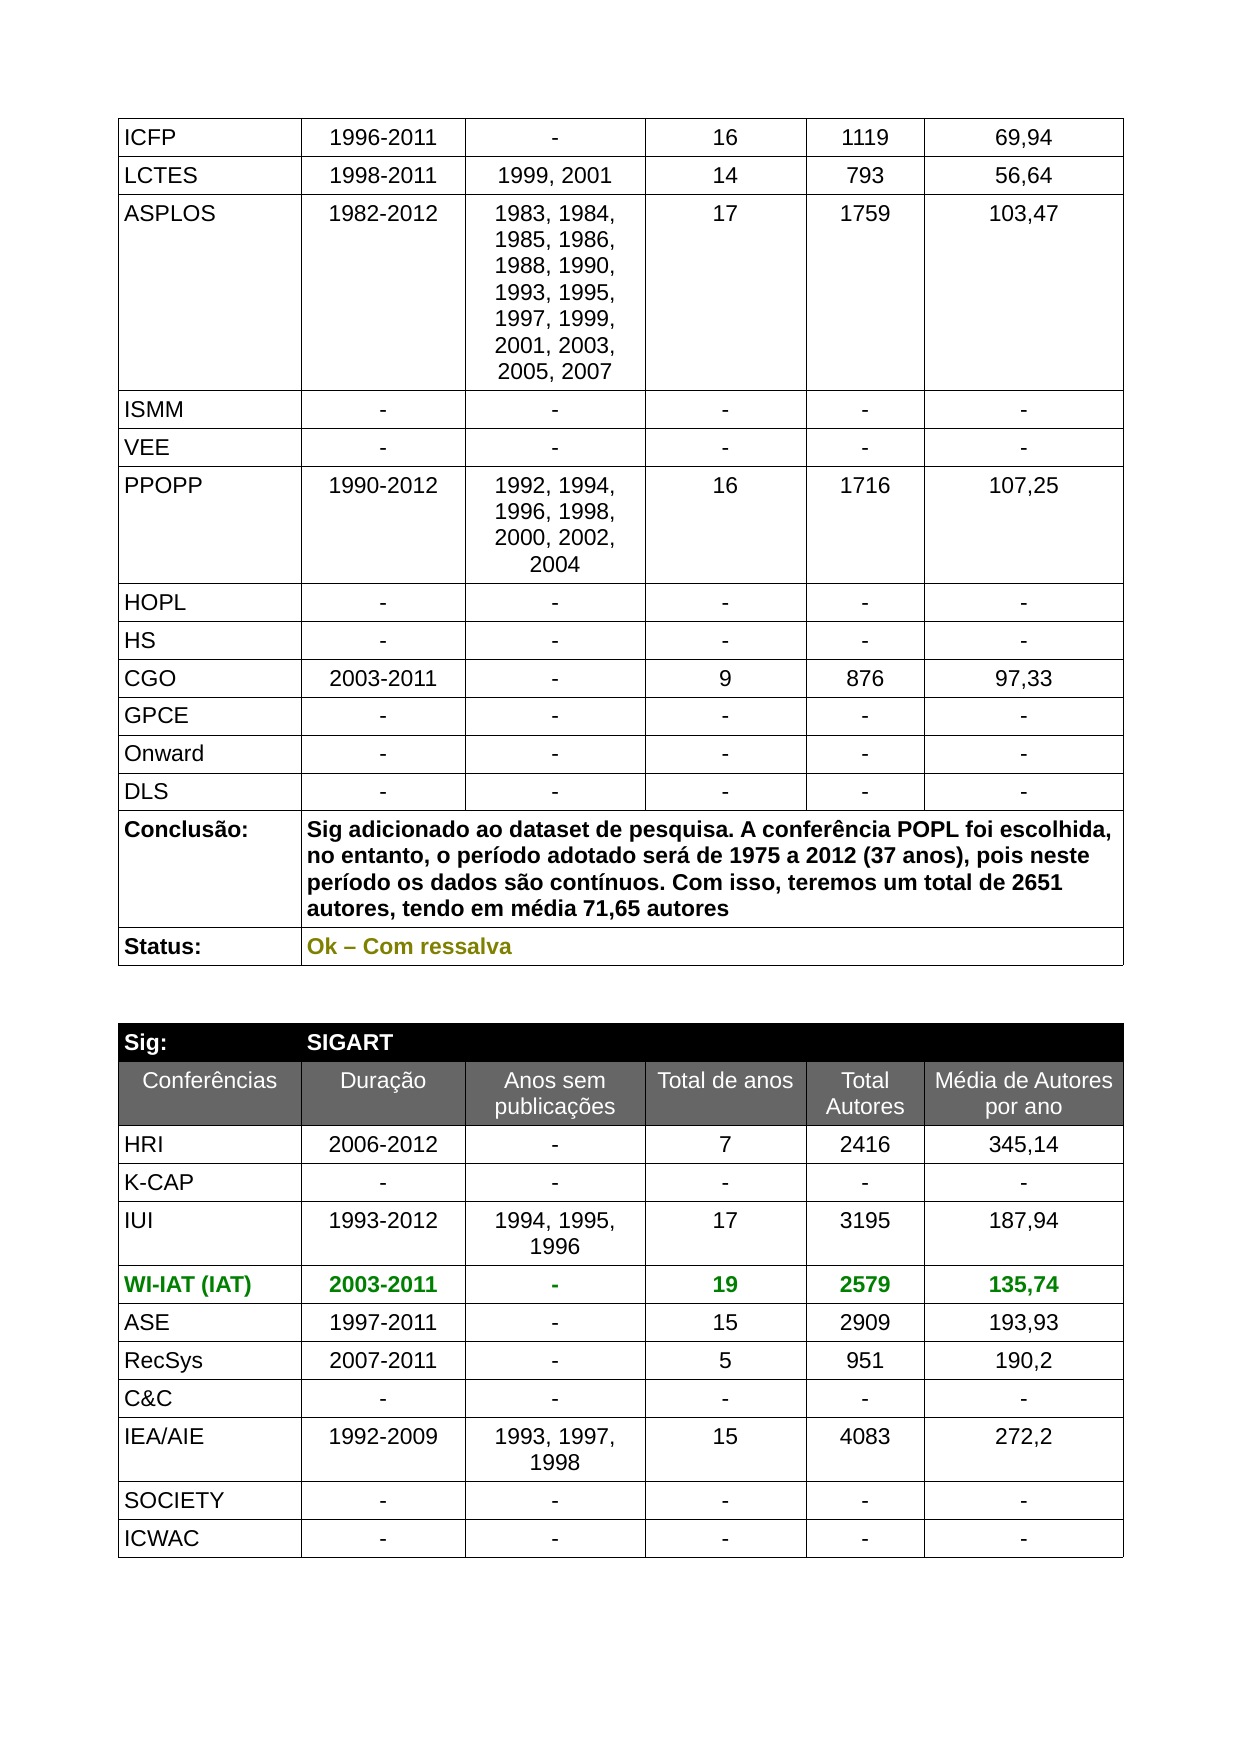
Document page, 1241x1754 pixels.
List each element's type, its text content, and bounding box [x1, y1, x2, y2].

table_cell 15 [646, 1304, 806, 1341]
table_cell - [466, 1266, 645, 1303]
table_cell - [466, 391, 645, 428]
table_cell 1992-2009 [302, 1418, 465, 1481]
table_cell 17 [646, 1202, 806, 1265]
table_cell - [466, 1342, 645, 1379]
table_cell - [646, 391, 806, 428]
table_cell - [302, 584, 465, 621]
table_cell IUI [119, 1202, 301, 1265]
table_cell 187,94 [925, 1202, 1123, 1265]
table_cell 107,25 [925, 467, 1123, 583]
table_cell 1716 [807, 467, 924, 583]
table_cell 2579 [807, 1266, 924, 1303]
table_cell - [807, 391, 924, 428]
table_cell Status: [119, 928, 301, 965]
table_cell Sig adicionado ao dataset de pesquisa. A conferência POPL foi escolhida, no entanto, o período adotado será de 1975 a 2012 (37 anos), pois neste período os dados são contínuos. Com isso, teremos um total de 2651 autores, tendo em média 71,65 autores [302, 811, 1123, 927]
table_cell 1998-2011 [302, 157, 465, 194]
table_cell 1997-2011 [302, 1304, 465, 1341]
table_cell - [925, 584, 1123, 621]
table_cell 2003-2011 [302, 660, 465, 697]
table_cell 19 [646, 1266, 806, 1303]
table_cell SOCIETY [119, 1482, 301, 1519]
table_cell - [466, 1126, 645, 1163]
table_cell 1983, 1984, 1985, 1986, 1988, 1990, 1993, 1995, 1997, 1999, 2001, 2003, 2005, 2007 [466, 195, 645, 390]
table_cell - [807, 584, 924, 621]
table_cell - [646, 698, 806, 734]
table_cell RecSys [119, 1342, 301, 1379]
table_cell - [646, 1482, 806, 1519]
table_cell 17 [646, 195, 806, 390]
table_cell WI-IAT (IAT) [119, 1266, 301, 1303]
table_cell - [646, 622, 806, 659]
table_cell - [302, 1164, 465, 1201]
table_cell ICFP [119, 119, 301, 156]
table_header SIGART [302, 1024, 1123, 1061]
table_cell - [807, 1520, 924, 1557]
table_cell 1992, 1994, 1996, 1998, 2000, 2002, 2004 [466, 467, 645, 583]
table_cell - [646, 429, 806, 466]
table_cell - [466, 736, 645, 772]
table_cell - [925, 391, 1123, 428]
table_cell 1990-2012 [302, 467, 465, 583]
table_cell Média de Autores por ano [925, 1062, 1123, 1125]
table_cell 1993-2012 [302, 1202, 465, 1265]
table_cell CGO [119, 660, 301, 697]
table_cell 190,2 [925, 1342, 1123, 1379]
table_cell - [807, 698, 924, 734]
table_cell PPOPP [119, 467, 301, 583]
table_cell 16 [646, 467, 806, 583]
table_cell K-CAP [119, 1164, 301, 1201]
table_cell - [646, 584, 806, 621]
table_cell ASPLOS [119, 195, 301, 390]
table_cell - [466, 698, 645, 734]
table_cell - [466, 1520, 645, 1557]
table_cell Duração [302, 1062, 465, 1125]
table_cell - [466, 429, 645, 466]
table_cell 2909 [807, 1304, 924, 1341]
table_cell - [466, 622, 645, 659]
table_cell - [807, 736, 924, 772]
table_cell Total de anos [646, 1062, 806, 1125]
table_cell IEA/AIE [119, 1418, 301, 1481]
table_cell - [807, 1164, 924, 1201]
table_cell HOPL [119, 584, 301, 621]
table_cell 1999, 2001 [466, 157, 645, 194]
table_cell 97,33 [925, 660, 1123, 697]
table_cell ISMM [119, 391, 301, 428]
table_cell - [807, 1482, 924, 1519]
table_cell 1996-2011 [302, 119, 465, 156]
table_cell - [302, 774, 465, 810]
table_cell - [302, 736, 465, 772]
table_cell 1994, 1995, 1996 [466, 1202, 645, 1265]
table_cell - [302, 1380, 465, 1417]
table_cell GPCE [119, 698, 301, 734]
table_cell 793 [807, 157, 924, 194]
table_cell - [302, 391, 465, 428]
table_cell - [807, 429, 924, 466]
table_cell ASE [119, 1304, 301, 1341]
table_cell 2416 [807, 1126, 924, 1163]
table_cell - [466, 774, 645, 810]
table_cell Conclusão: [119, 811, 301, 927]
table_cell - [466, 119, 645, 156]
table_cell - [925, 622, 1123, 659]
table_cell - [807, 1380, 924, 1417]
table_cell 135,74 [925, 1266, 1123, 1303]
table_cell - [925, 736, 1123, 772]
table_cell - [302, 429, 465, 466]
table_cell 345,14 [925, 1126, 1123, 1163]
table_cell 103,47 [925, 195, 1123, 390]
table_cell 69,94 [925, 119, 1123, 156]
table_cell HRI [119, 1126, 301, 1163]
table_cell - [466, 1380, 645, 1417]
table_cell - [302, 1482, 465, 1519]
table_cell - [646, 1380, 806, 1417]
table_cell 1759 [807, 195, 924, 390]
table_cell 4083 [807, 1418, 924, 1481]
table_cell - [925, 1520, 1123, 1557]
table_cell 1993, 1997, 1998 [466, 1418, 645, 1481]
table_cell - [925, 1164, 1123, 1201]
table_cell - [925, 1380, 1123, 1417]
table_cell 2007-2011 [302, 1342, 465, 1379]
table_cell Anos sem publicações [466, 1062, 645, 1125]
table_cell - [466, 1304, 645, 1341]
table_cell - [466, 584, 645, 621]
table_cell 3195 [807, 1202, 924, 1265]
table_cell VEE [119, 429, 301, 466]
table_cell - [646, 774, 806, 810]
table_cell 2003-2011 [302, 1266, 465, 1303]
table_cell 193,93 [925, 1304, 1123, 1341]
table_cell Onward [119, 736, 301, 772]
table_cell LCTES [119, 157, 301, 194]
table_cell - [466, 660, 645, 697]
table_cell 7 [646, 1126, 806, 1163]
table_cell 5 [646, 1342, 806, 1379]
table_cell 272,2 [925, 1418, 1123, 1481]
table_header Sig: [119, 1024, 301, 1061]
table_cell DLS [119, 774, 301, 810]
table_cell - [646, 1520, 806, 1557]
table_cell 14 [646, 157, 806, 194]
table_cell 951 [807, 1342, 924, 1379]
table_cell 56,64 [925, 157, 1123, 194]
table_cell 15 [646, 1418, 806, 1481]
table_cell - [302, 698, 465, 734]
table_cell C&C [119, 1380, 301, 1417]
table_cell 9 [646, 660, 806, 697]
table_cell - [466, 1164, 645, 1201]
table_cell Conferências [119, 1062, 301, 1125]
table_cell - [925, 1482, 1123, 1519]
table_cell - [646, 736, 806, 772]
table_cell - [925, 698, 1123, 734]
table_cell - [807, 774, 924, 810]
table_cell 1119 [807, 119, 924, 156]
table_cell 2006-2012 [302, 1126, 465, 1163]
table_cell 876 [807, 660, 924, 697]
table_cell - [646, 1164, 806, 1201]
table_cell - [466, 1482, 645, 1519]
table_cell HS [119, 622, 301, 659]
table_cell - [807, 622, 924, 659]
table_cell - [302, 622, 465, 659]
table_cell 1982-2012 [302, 195, 465, 390]
table_cell - [302, 1520, 465, 1557]
table_cell - [925, 429, 1123, 466]
table_cell Total Autores [807, 1062, 924, 1125]
table_cell 16 [646, 119, 806, 156]
table_cell ICWAC [119, 1520, 301, 1557]
table_cell - [925, 774, 1123, 810]
table_cell Ok – Com ressalva [302, 928, 1123, 965]
